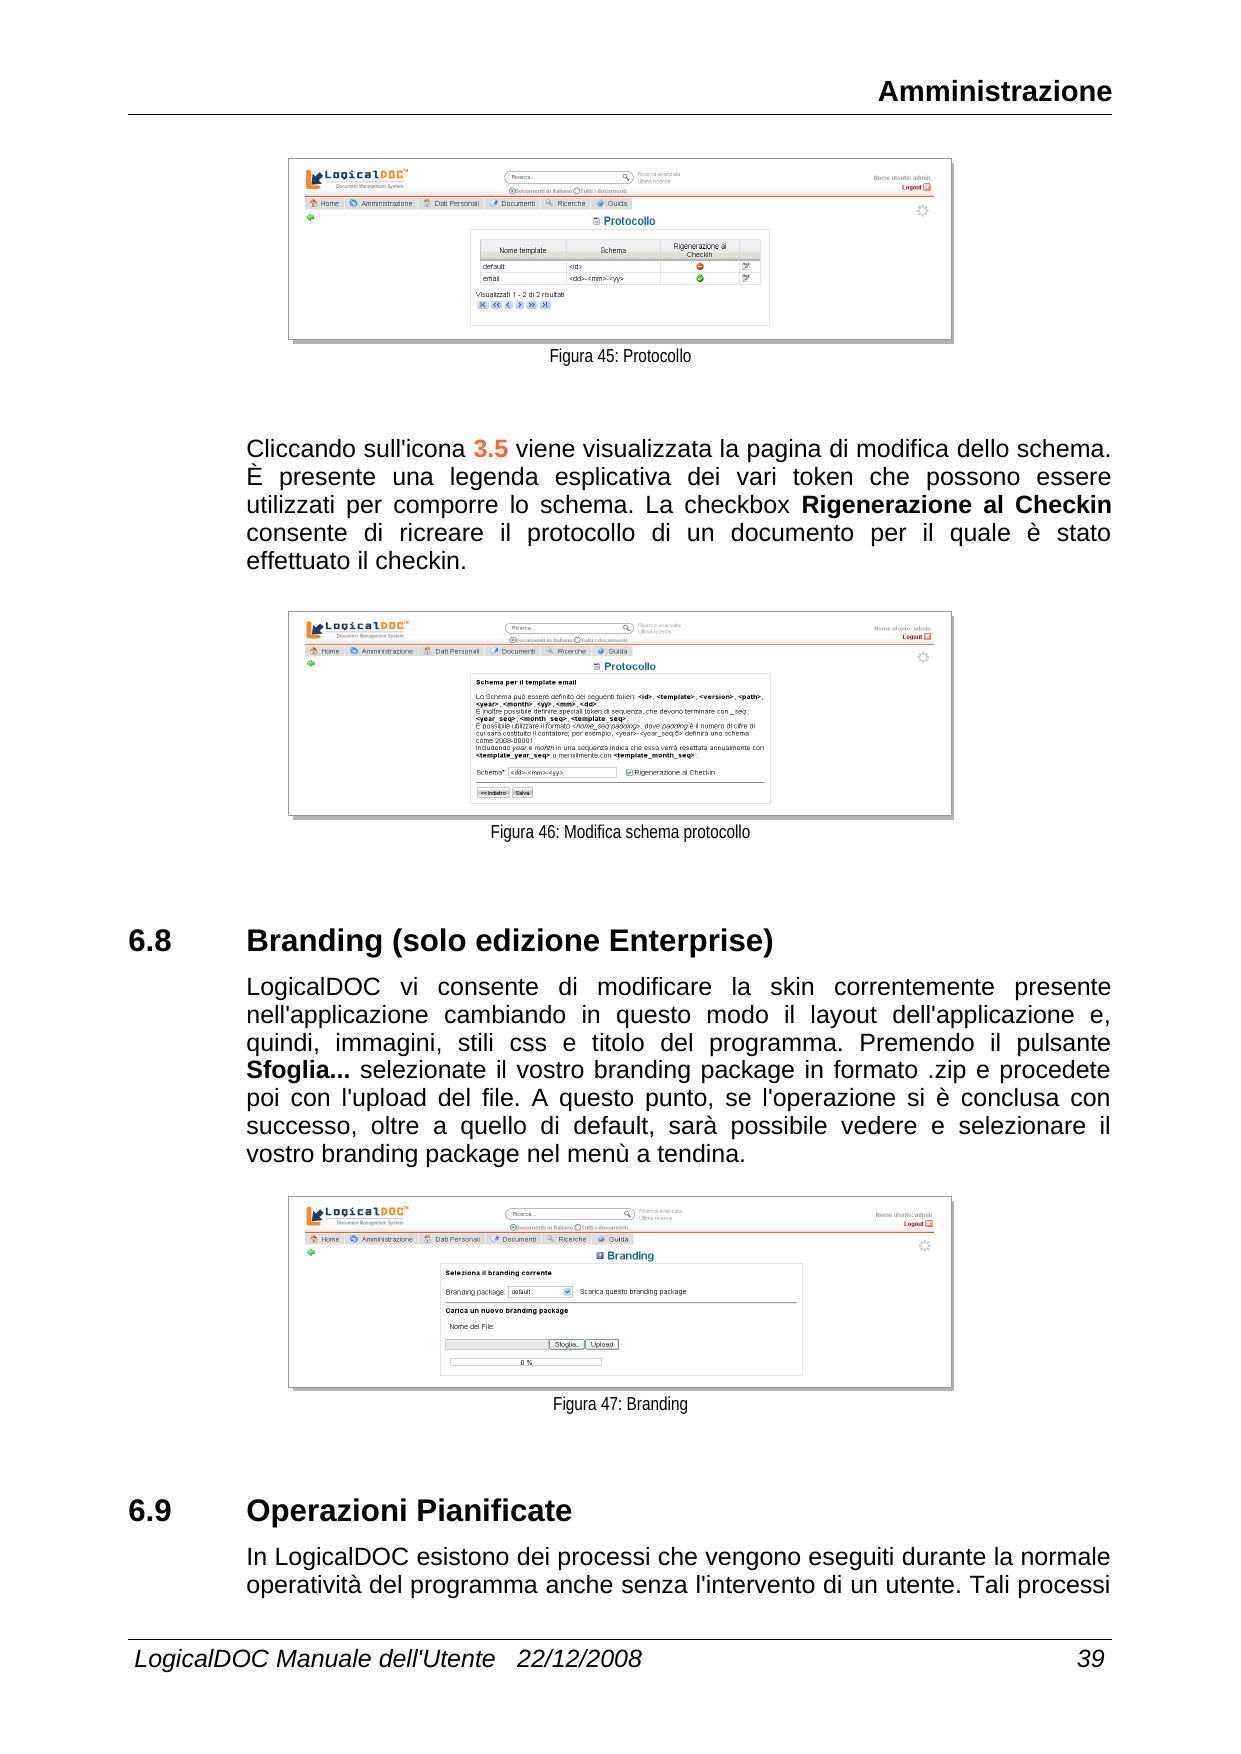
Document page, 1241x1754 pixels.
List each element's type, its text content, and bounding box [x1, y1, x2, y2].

text Figura 45: Protocollo [288, 340, 952, 367]
subtitle Operazioni Pianificate [128, 1493, 1112, 1528]
text Figura 47: Branding [288, 1388, 952, 1414]
text LogicalDOC vi consente di modificare la skin correntemente presente nell'applicazione cambiando in questo modo il layout dell'applicazione e, quindi, immagini, stili css e titolo del programma. Premendo il pulsante Sfoglia... selezionate il vostro branding package in formato .zip e procedete poi con l'upload del file. A questo punto, se l'operazione si è conclusa con successo, oltre a quello di default, sarà possibile vedere e selezionare il vostro branding package nel menù a tendina. [246, 972, 1112, 1168]
picture [305, 167, 934, 330]
text In LogicalDOC esistono dei processi che vengono eseguiti durante la normale operatività del programma anche senza l'intervento di un utente. Tali processi [246, 1542, 1112, 1598]
text Cliccando sull'icona 3.5 viene visualizzata la pagina di modifica dello schema. È presente una legenda esplicativa dei vari token che possono essere utilizzati per comporre lo schema. La checkbox Rigenerazione al Checkin consente di ricreare il protocollo di un documento per il quale è stato effettuato il checkin. [246, 435, 1112, 575]
picture [305, 1205, 934, 1378]
subtitle Branding (solo edizione Enterprise) [128, 923, 1112, 958]
picture [305, 620, 934, 806]
text Figura 46: Modifica schema protocollo [288, 816, 952, 843]
